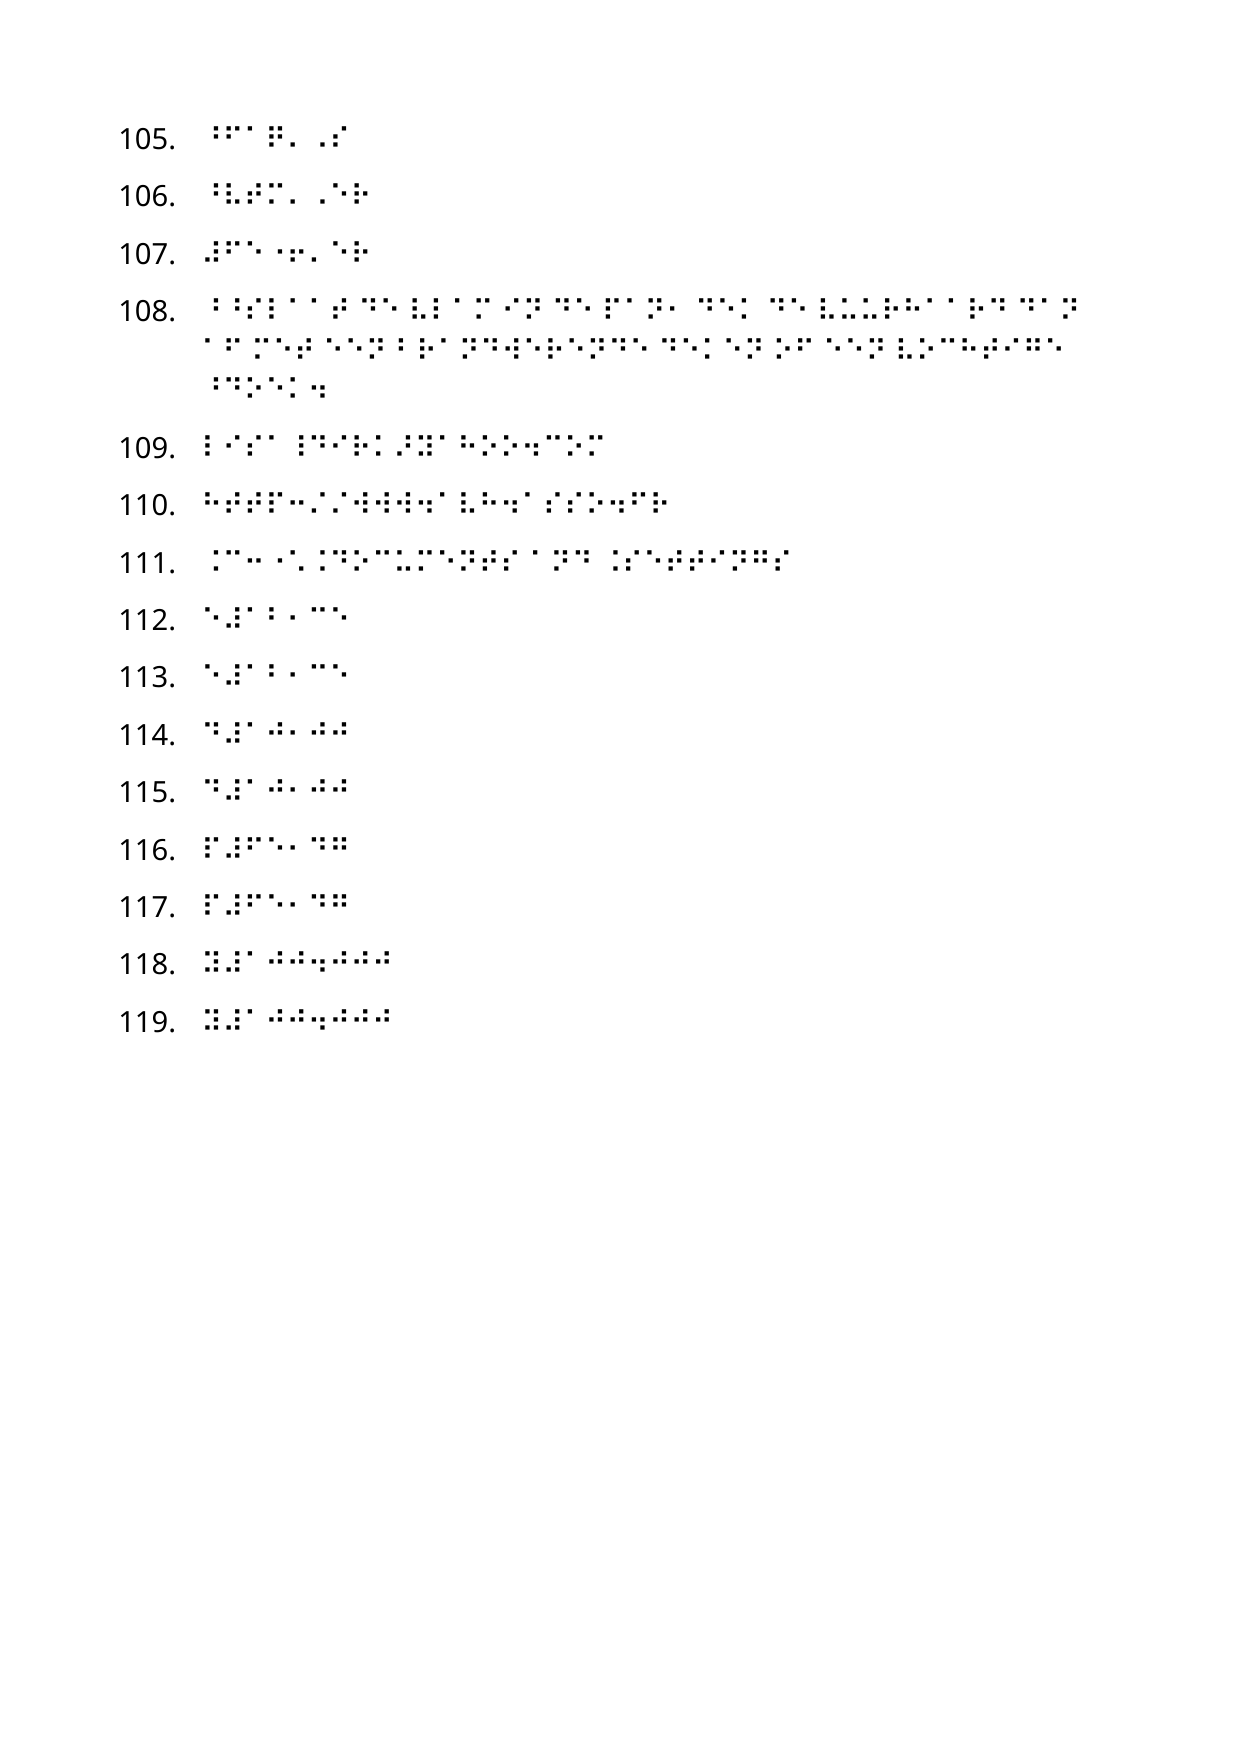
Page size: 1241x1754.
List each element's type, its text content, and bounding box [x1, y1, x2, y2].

list ⠇⠊⠎⠁⠸⠙⠊⠗⠅⠜⠽⠁⠓⠕⠕⠲⠉⠕⠍ [118, 427, 1122, 467]
list ⠏⠼⠋⠑⠂⠙⠛ [118, 829, 1122, 868]
list ⠘⠧⠞⠍⠄⠠⠑⠗ [118, 176, 1122, 215]
list ⠘⠘⠎⠇⠁⠁⠞ ⠙⠑ ⠧⠇⠁⠍ ⠊⠝ ⠙⠑ ⠏⠁⠝⠂ ⠙⠑⠅ ⠙⠑ ⠧⠥⠥⠗⠓⠁⠁⠗⠙ ⠙⠁⠝ ⠁⠋ ⠍⠑⠞ ⠑⠑⠝ ⠃⠗⠁⠝⠙⠺⠑⠗⠑⠝⠙⠑ ⠙⠑⠅⠑⠝ ⠕⠋ ⠑⠑⠝ ⠧⠕⠉⠓⠞⠊⠛⠑ ⠘⠙⠕⠑⠅⠲ [118, 290, 1122, 409]
list ⠏⠼⠋⠑⠂⠙⠛ [118, 886, 1122, 926]
list ⠨⠉⠒⠐⠡⠨⠙⠕⠉⠥⠍⠑⠝⠞⠎ ⠁⠝⠙ ⠨⠎⠑⠞⠞⠊⠝⠛⠎ [118, 542, 1122, 582]
list ⠑⠼⠁⠃⠂⠉⠑ [118, 599, 1122, 639]
list ⠙⠼⠁⠚⠂⠚⠚ [118, 771, 1122, 811]
list ⠑⠼⠁⠃⠂⠉⠑ [118, 657, 1122, 696]
list ⠙⠼⠁⠚⠂⠚⠚ [118, 714, 1122, 754]
list ⠼⠋⠑⠐⠖⠄⠑⠗ [118, 233, 1122, 273]
list ⠽⠼⠁⠚⠚⠲⠚⠚⠚ [118, 1001, 1122, 1041]
list ⠓⠞⠞⠏⠒⠌⠌⠺⠺⠺⠲⠁⠧⠓⠲⠁⠎⠎⠕⠲⠋⠗ [118, 484, 1122, 524]
list ⠽⠼⠁⠚⠚⠲⠚⠚⠚ [118, 944, 1122, 983]
list ⠘⠋⠁⠟⠄⠠⠎ [118, 118, 1122, 158]
